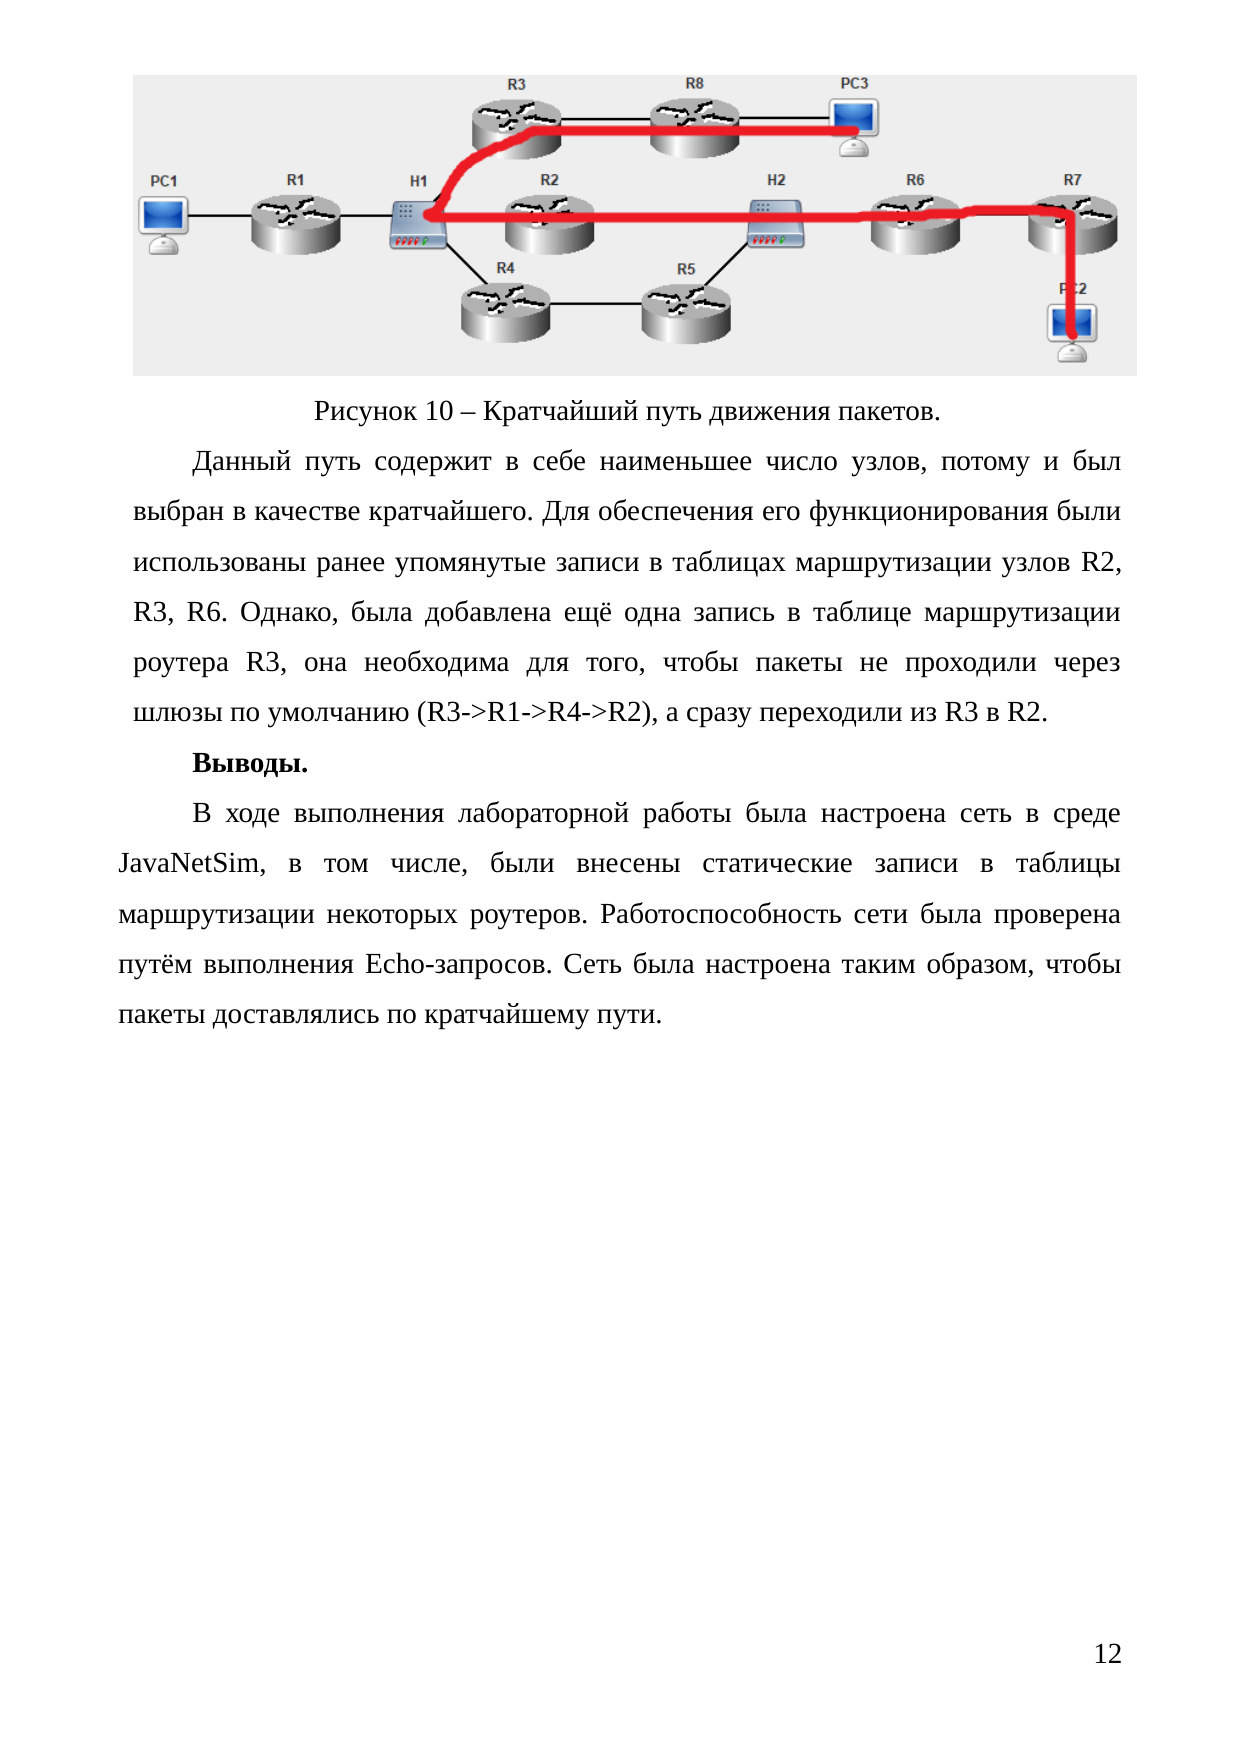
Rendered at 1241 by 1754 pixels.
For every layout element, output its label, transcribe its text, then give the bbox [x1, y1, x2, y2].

text Данный путь содержит в себе наименьшее число узлов, потому и был выбран в качестве кратчайшего. Для обеспечения его функционирования были использованы ранее упомянутые записи в таблицах маршрутизации узлов R2, R3, R6. Однако, была добавлена ещё одна запись в таблице маршрутизации роутера R3, она необходима для того, чтобы пакеты не проходили через шлюзы по умолчанию (R3->R1->R4->R2), а сразу переходили из R3 в R2. [133, 443, 1122, 728]
text Рисунок 10 – Кратчайший путь движения пакетов. [133, 393, 1122, 426]
subtitle Выводы. [118, 745, 1122, 778]
text В ходе выполнения лабораторной работы была настроена сеть в среде JavaNetSim, в том числе, были внесены статические записи в таблицы маршрутизации некоторых роутеров. Работоспособность сети была проверена путём выполнения Echo-запросов. Сеть была настроена таким образом, чтобы пакеты доставлялись по кратчайшему пути. [118, 795, 1122, 1030]
